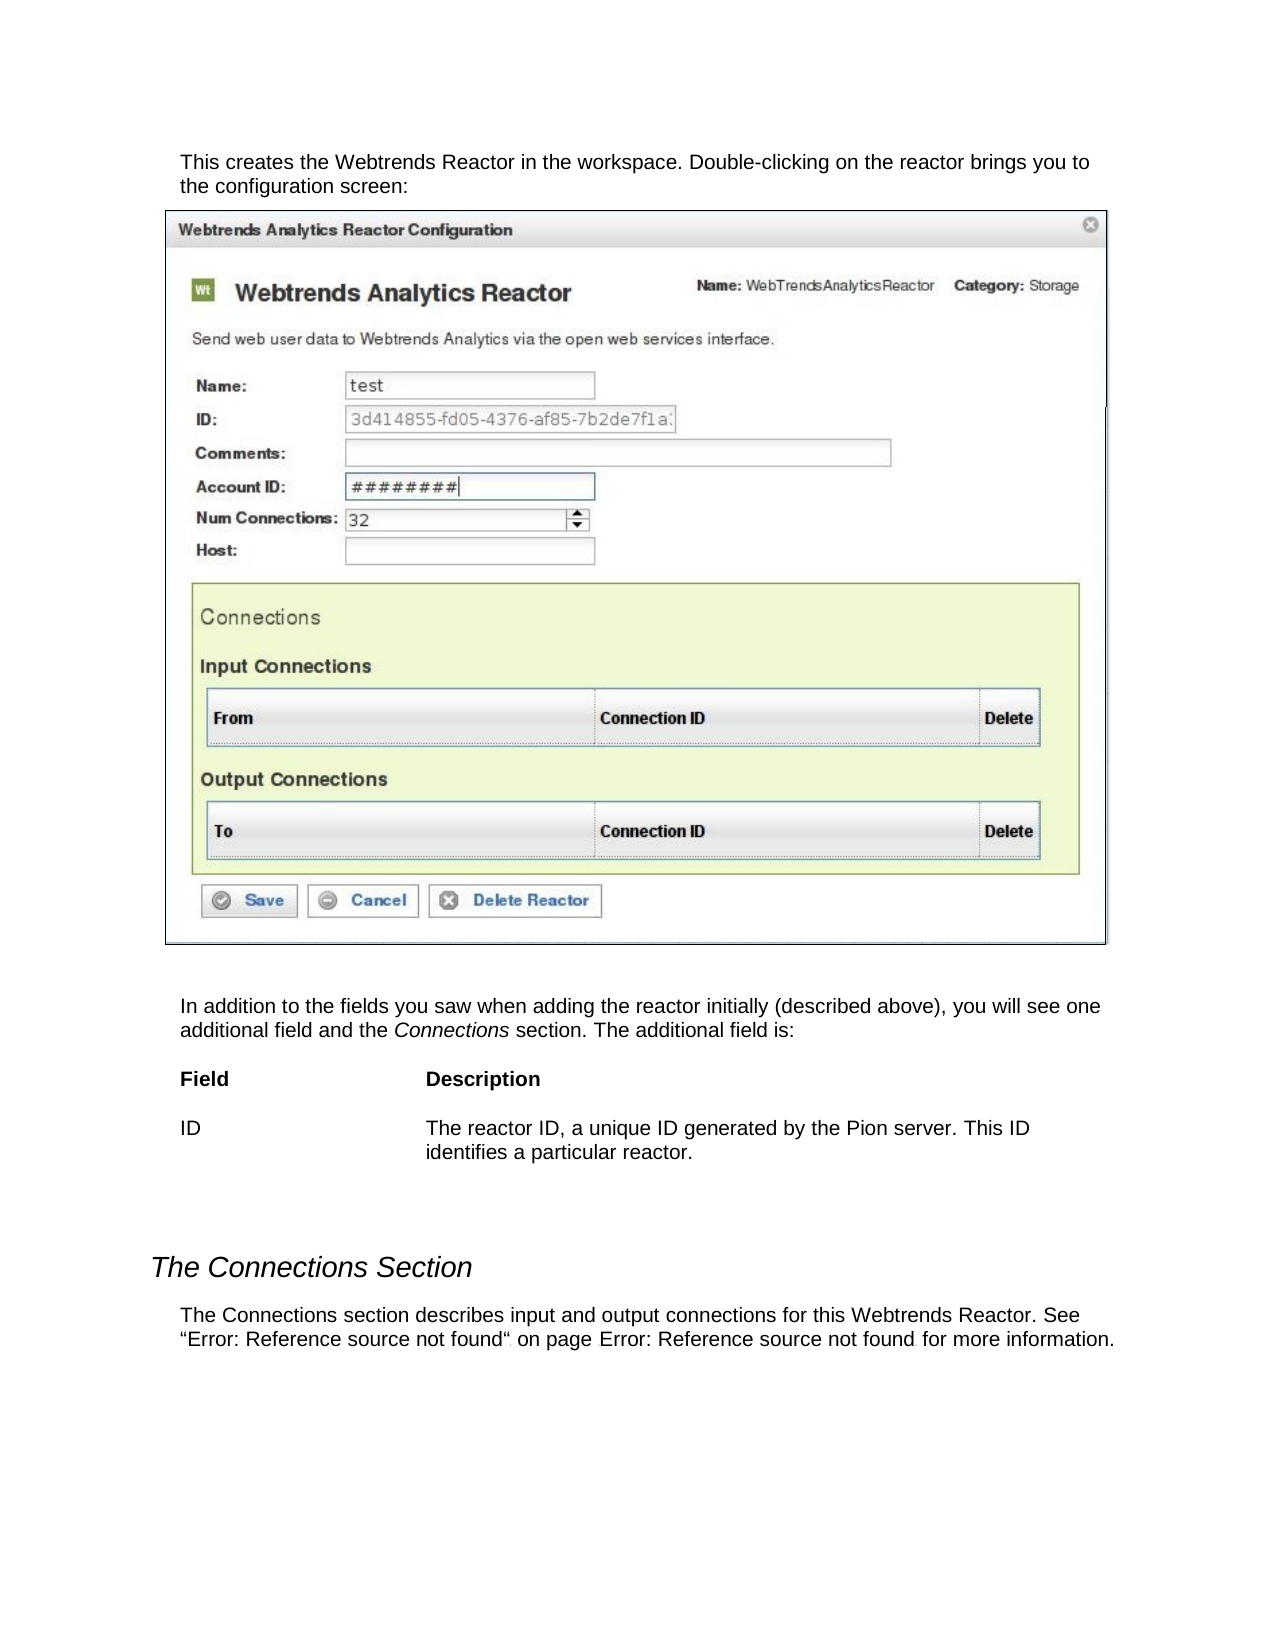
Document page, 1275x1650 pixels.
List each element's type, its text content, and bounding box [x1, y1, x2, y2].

text This creates the Webtrends Reactor in the workspace. Double-clicking on the reactor brings you to the configuration screen: [180, 150, 1125, 198]
subtitle The Connections Section [150, 1250, 1125, 1284]
table_cell The reactor ID, a unique ID generated by the Pion server. This ID identifies a particular reactor. [384, 1103, 1061, 1176]
table_cell ID [139, 1103, 384, 1176]
table_header Field [139, 1054, 384, 1103]
picture [166, 210, 1111, 945]
text The Connections section describes input and output connections for this Webtrends Reactor. See “Error: Reference source not found“X on page XError: Reference source not foundX for more information. [180, 1303, 1125, 1351]
table_header Description [384, 1054, 1061, 1103]
text In addition to the fields you saw when adding the reactor initially (described above), you will see one additional field and the Connections section. The additional field is: [180, 993, 1125, 1042]
